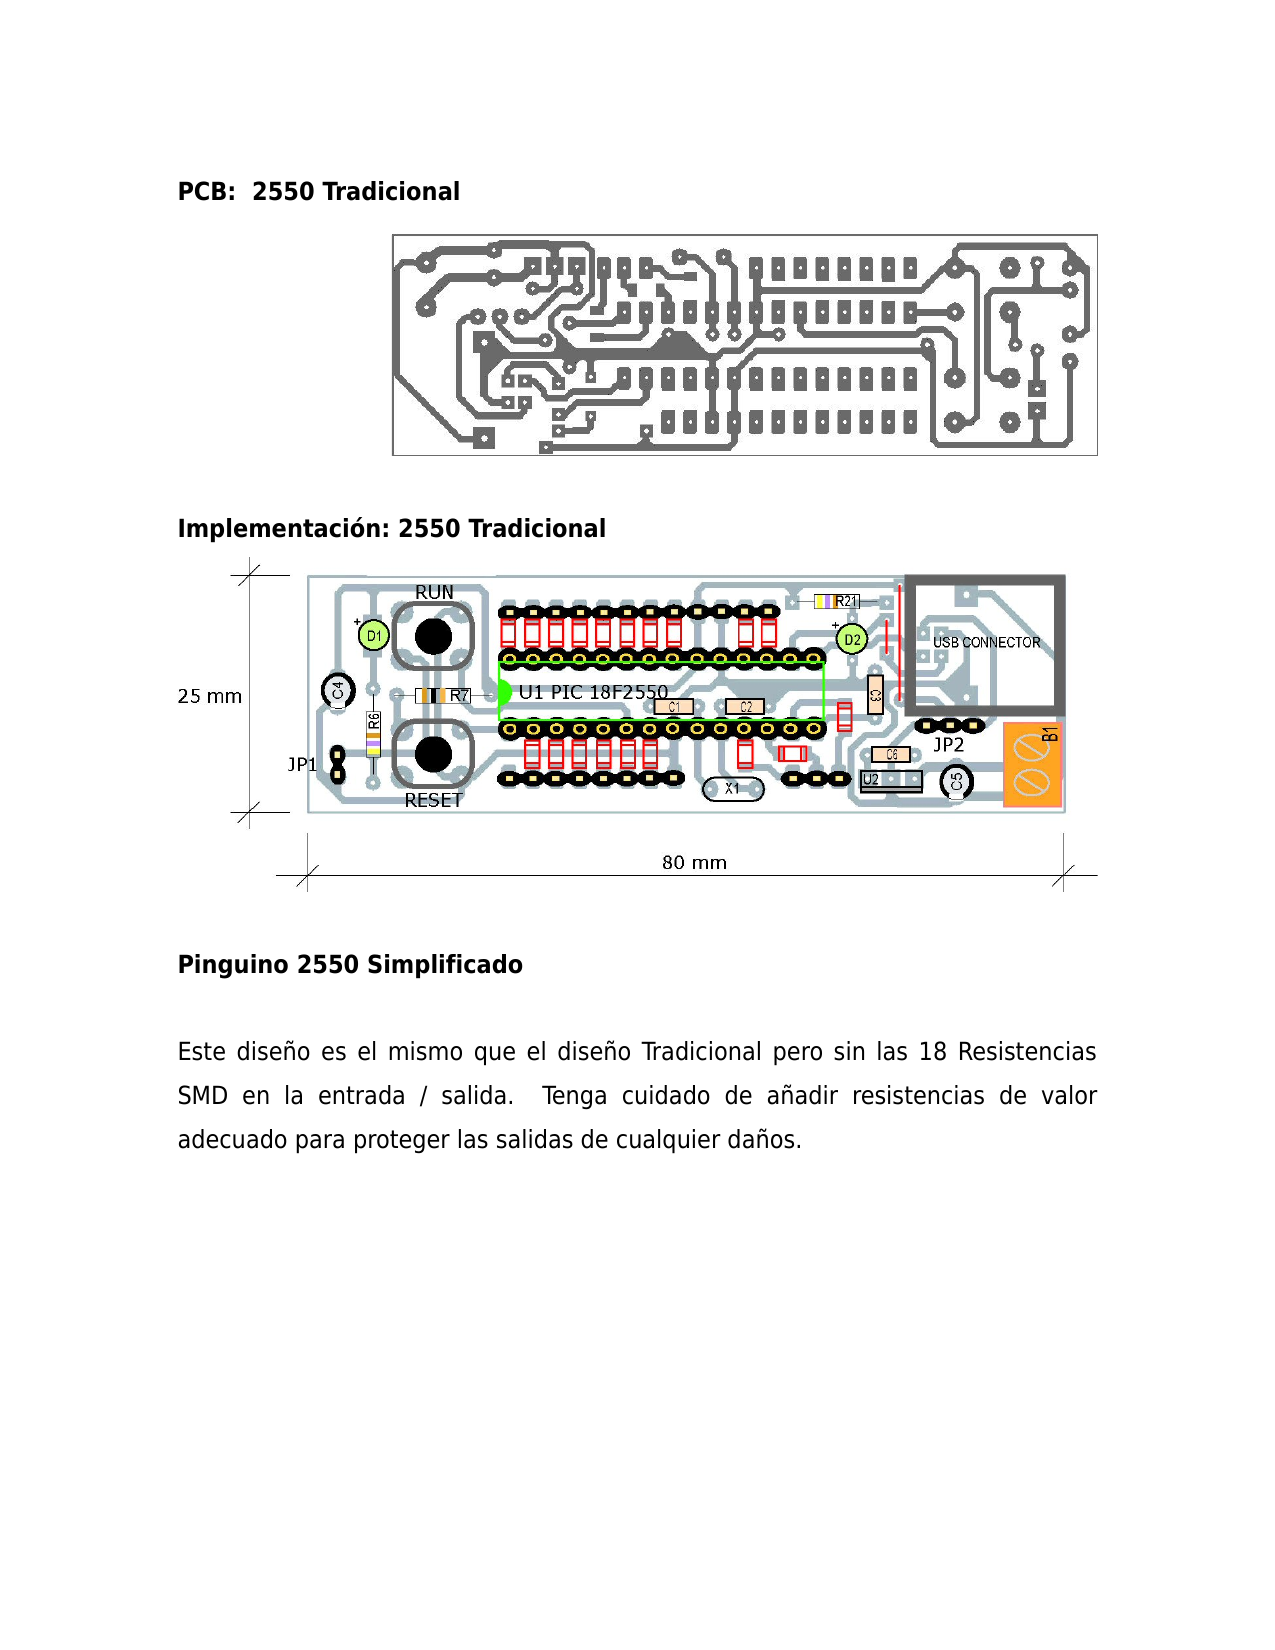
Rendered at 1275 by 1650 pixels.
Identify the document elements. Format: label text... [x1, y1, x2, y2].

text Pinguino 2550 Simplificado [177, 950, 1098, 979]
picture [177, 557, 1098, 892]
text Implementación: 2550 Tradicional [177, 514, 1098, 543]
text Este diseño es el mismo que el diseño Tradicional pero sin las 18 Resistencias SMD en la entrada / salida. Tenga cuidado de añadir resistencias de valor adecuado para proteger las salidas de cualquier daños. [177, 1037, 1098, 1154]
text PCB: 2550 Tradicional [177, 177, 1098, 206]
picture [391, 221, 1098, 456]
